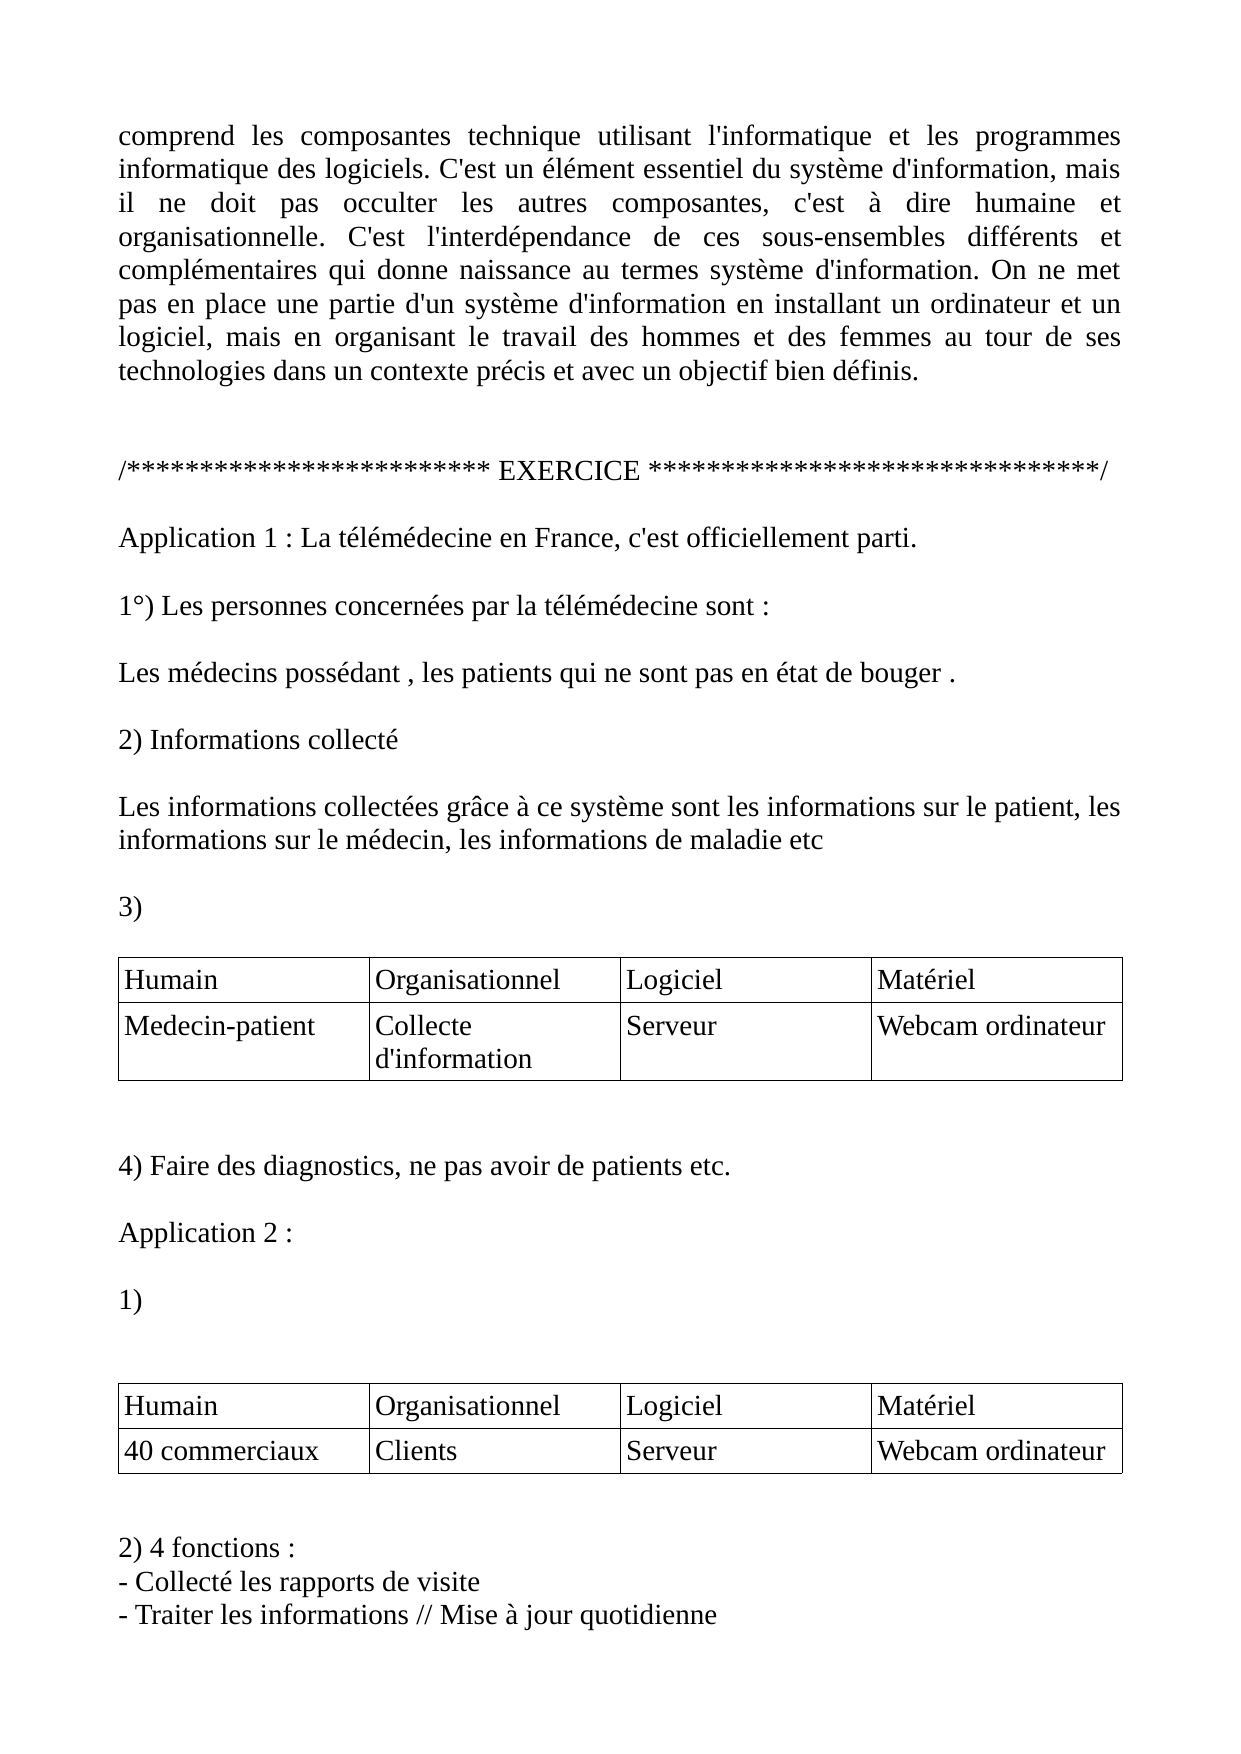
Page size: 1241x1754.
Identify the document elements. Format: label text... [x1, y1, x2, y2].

text Application 2 : [118, 1215, 1122, 1248]
table_cell Clients [370, 1429, 620, 1473]
text 1) [118, 1282, 1122, 1315]
table_cell 40 commerciaux [119, 1429, 369, 1473]
table_cell Collecte d'information [370, 1003, 620, 1080]
table_header Humain [119, 958, 369, 1002]
text Les médecins possédant , les patients qui ne sont pas en état de bouger . [118, 655, 1122, 688]
text 3) [118, 889, 1122, 923]
text Les informations collectées grâce à ce système sont les informations sur le patient, les informations sur le médecin, les informations de maladie etc [118, 789, 1122, 856]
text 2) 4 fonctions : [118, 1530, 1122, 1564]
text 1°) Les personnes concernées par la télémédecine sont : [118, 588, 1122, 621]
table_header Organisationnel [370, 1384, 620, 1427]
text Application 1 : La télémédecine en France, c'est officiellement parti. [118, 521, 1122, 554]
table_header Matériel [872, 1384, 1122, 1427]
table_cell Webcam ordinateur [872, 1003, 1122, 1080]
table_header Logiciel [621, 958, 871, 1002]
text - Collecté les rapports de visite [118, 1564, 1122, 1597]
table_cell Serveur [621, 1003, 871, 1080]
text comprend les composantes technique utilisant l'informatique et les programmes informatique des logiciels. C'est un élément essentiel du système d'information, mais il ne doit pas occulter les autres composantes, c'est à dire humaine et organisationnelle. C'est l'interdépendance de ces sous-ensembles différents et complémentaires qui donne naissance au termes système d'information. On ne met pas en place une partie d'un système d'information en installant un ordinateur et un logiciel, mais en organisant le travail des hommes et des femmes au tour de ses technologies dans un contexte précis et avec un objectif bien définis. [118, 118, 1122, 386]
table_header Logiciel [621, 1384, 871, 1427]
text 2) Informations collecté [118, 722, 1122, 755]
table_header Organisationnel [370, 958, 620, 1002]
text /************************* EXERCICE *******************************/ [118, 453, 1122, 487]
table_header Matériel [872, 958, 1122, 1002]
table_cell Medecin-patient [119, 1003, 369, 1080]
table_cell Webcam ordinateur [872, 1429, 1122, 1473]
table_header Humain [119, 1384, 369, 1427]
table_cell Serveur [621, 1429, 871, 1473]
text 4) Faire des diagnostics, ne pas avoir de patients etc. [118, 1148, 1122, 1181]
text - Traiter les informations // Mise à jour quotidienne [118, 1597, 1122, 1631]
